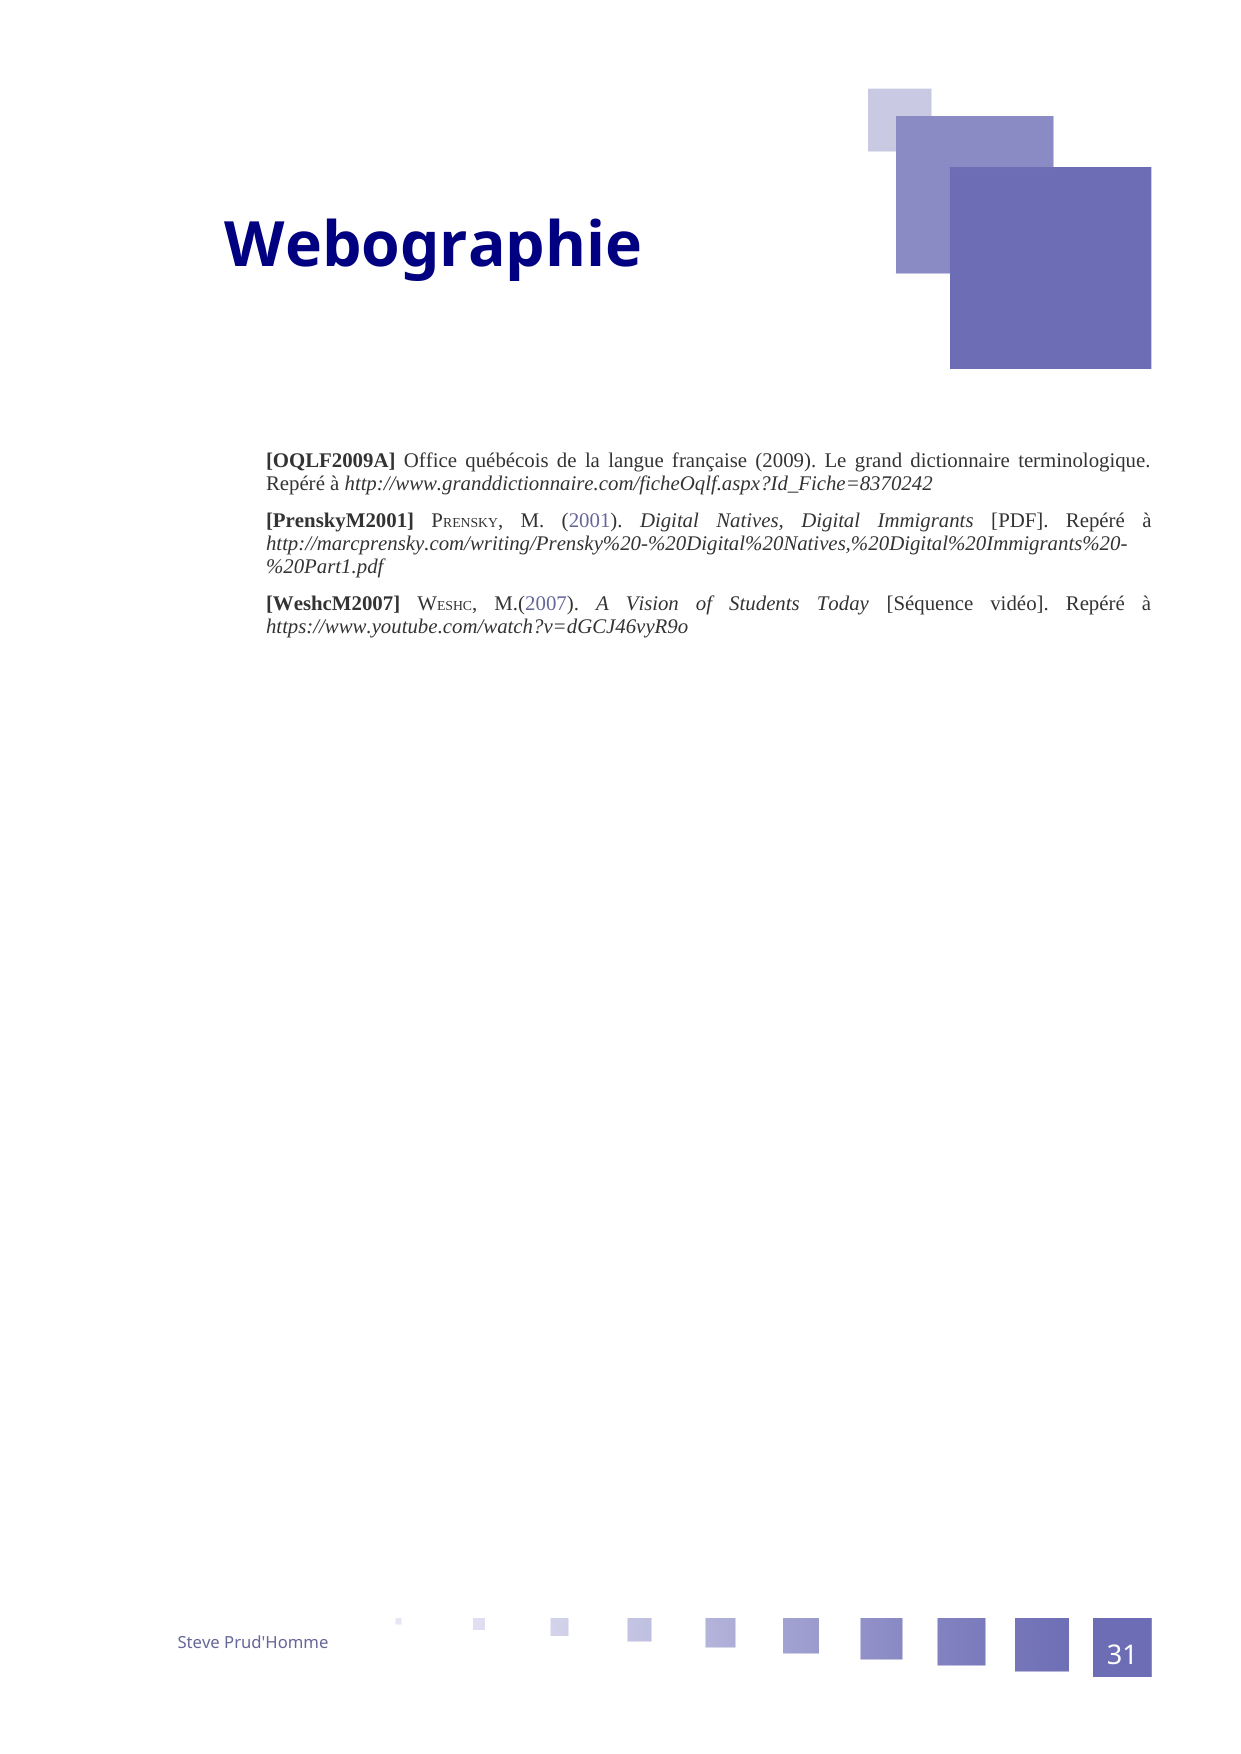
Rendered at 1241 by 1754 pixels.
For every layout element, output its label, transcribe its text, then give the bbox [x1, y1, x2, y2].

text [WeshcM2007] Weshc, M.(2007). A Vision of Students Today [Séquence vidéo]. Repéré à https://www.youtube.com/watch?v=dGCJ46vyR9o [266, 592, 1152, 638]
picture [351, 495, 1152, 509]
text [OQLF2009A] Office québécois de la langue française (2009). Le grand dictionnaire terminologique. Repéré à http://www.granddictionnaire.com/ficheOqlf.aspx?Id_Fiche=8370242 [266, 449, 1152, 495]
text [PrenskyM2001] Prensky, M. (2001). Digital Natives, Digital Immigrants [PDF]. Repéré à http://marcprensky.com/writing/Prensky%20-%20Digital%20Natives,%20Digital%20Immigrants%20-%20Part1.pdf [266, 509, 1152, 578]
picture [351, 638, 1152, 889]
picture [351, 578, 1152, 592]
picture [351, 88, 1152, 449]
title Webographie [224, 199, 868, 284]
picture [351, 1618, 1152, 1678]
